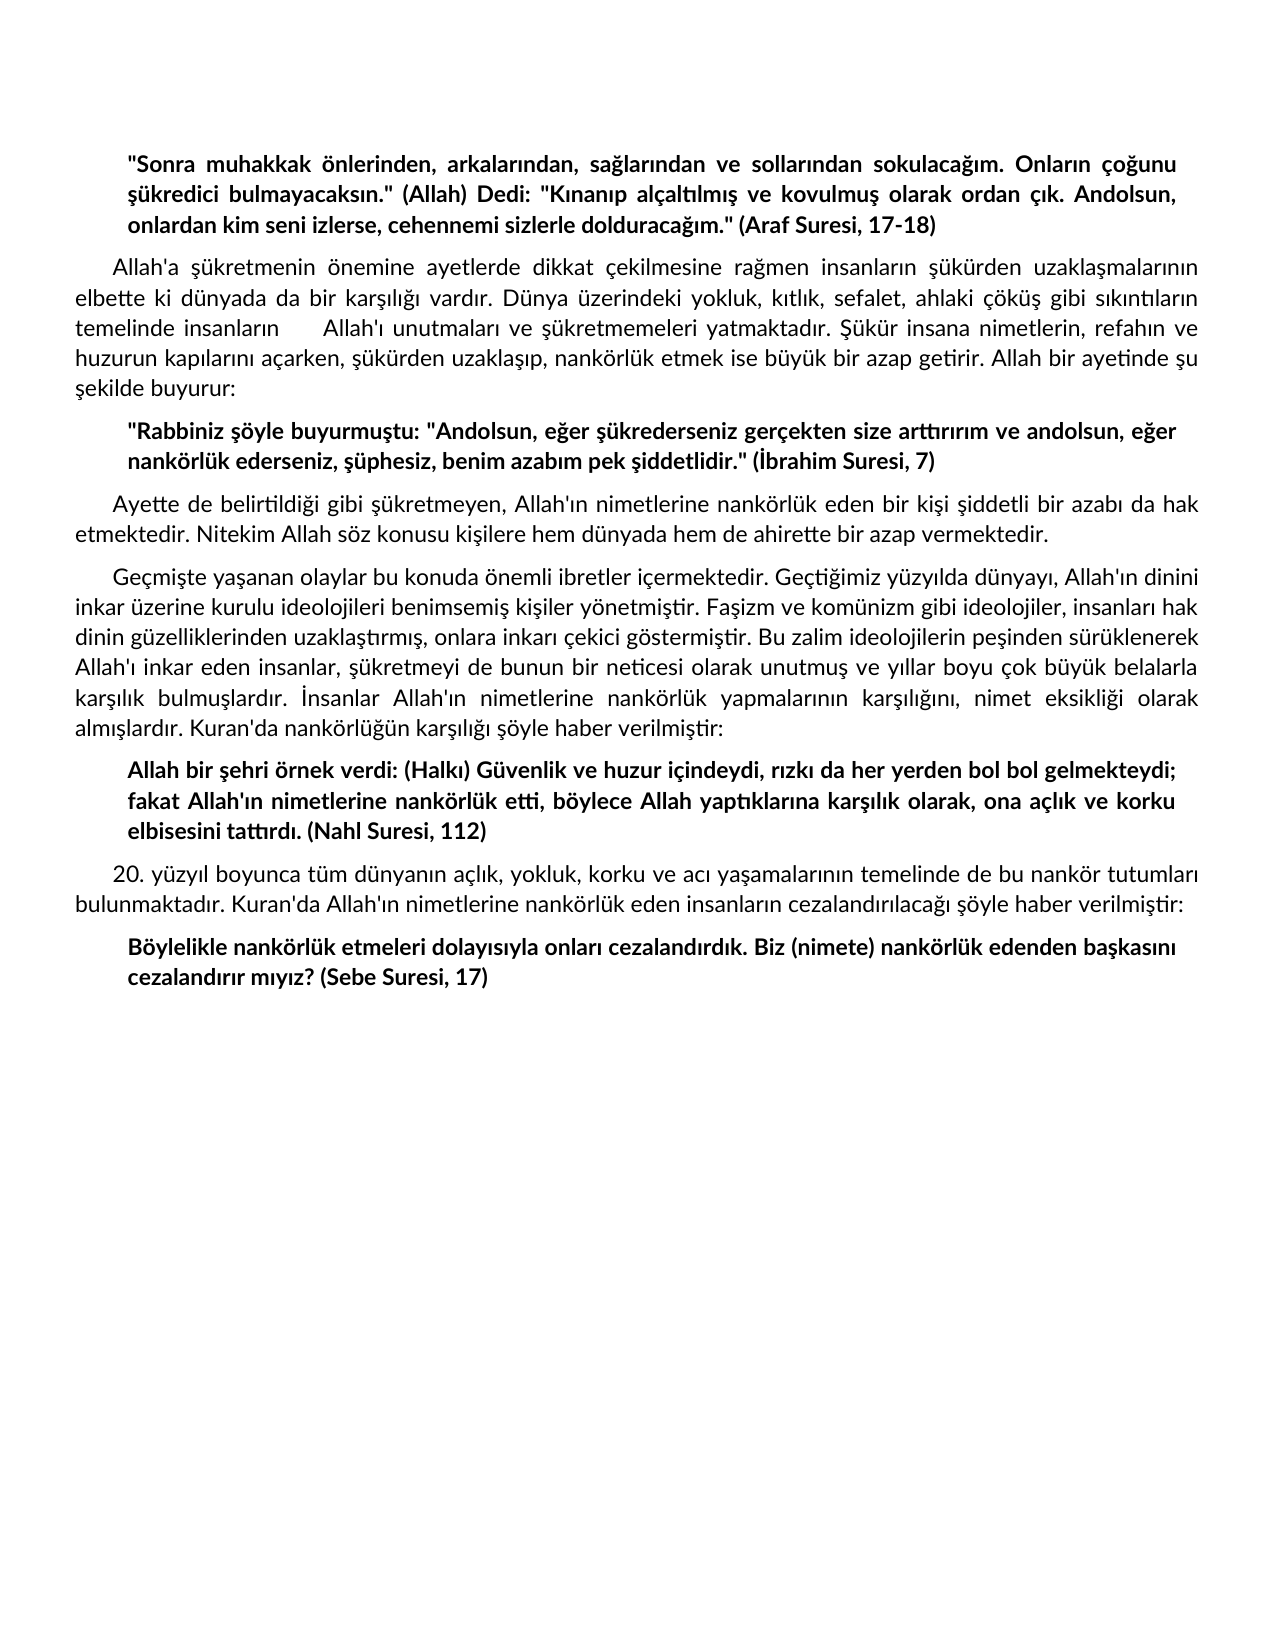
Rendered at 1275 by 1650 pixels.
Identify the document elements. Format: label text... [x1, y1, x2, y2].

text 20. yüzyıl boyunca tüm dünyanın açlık, yokluk, korku ve acı yaşamalarının temelinde de bu nankör tutumları bulunmaktadır. Kuran'da Allah'ın nimetlerine nankörlük eden insanların cezalandırılacağı şöyle haber verilmiştir: [75, 859, 1200, 917]
text Böylelikle nankörlük etmeleri dolayısıyla onları cezalandırdık. Biz (nimete) nankörlük edenden başkasını cezalandırır mıyız? (Sebe Suresi, 17) [127, 932, 1177, 990]
text "Rabbiniz şöyle buyurmuştu: "Andolsun, eğer şükrederseniz gerçekten size arttırırım ve andolsun, eğer nankörlük ederseniz, şüphesiz, benim azabım pek şiddetlidir." (İbrahim Suresi, 7) [127, 417, 1177, 474]
text Allah'a şükretmenin önemine ayetlerde dikkat çekilmesine rağmen insanların şükürden uzaklaşmalarının elbette ki dünyada da bir karşılığı vardır. Dünya üzerindeki yokluk, kıtlık, sefalet, ahlaki çöküş gibi sıkıntıların temelinde insanların Allah'ı unutmaları ve şükretmemeleri yatmaktadır. Şükür insana nimetlerin, refahın ve huzurun kapılarını açarken, şükürden uzaklaşıp, nankörlük etmek ise büyük bir azap getirir. Allah bir ayetinde şu şekilde buyurur: [75, 253, 1200, 401]
text Geçmişte yaşanan olaylar bu konuda önemli ibretler içermektedir. Geçtiğimiz yüzyılda dünyayı, Allah'ın dinini inkar üzerine kurulu ideolojileri benimsemiş kişiler yönetmiştir. Faşizm ve komünizm gibi ideolojiler, insanları hak dinin güzelliklerinden uzaklaştırmış, onlara inkarı çekici göstermiştir. Bu zalim ideolojilerin peşinden sürüklenerek Allah'ı inkar eden insanlar, şükretmeyi de bunun bir neticesi olarak unutmuş ve yıllar boyu çok büyük belalarla karşılık bulmuşlardır. İnsanlar Allah'ın nimetlerine nankörlük yapmalarının karşılığını, nimet eksikliği olarak almışlardır. Kuran'da nankörlüğün karşılığı şöyle haber verilmiştir: [75, 562, 1200, 741]
text Allah bir şehri örnek verdi: (Halkı) Güvenlik ve huzur içindeydi, rızkı da her yerden bol bol gelmekteydi; fakat Allah'ın nimetlerine nankörlük etti, böylece Allah yaptıklarına karşılık olarak, ona açlık ve korku elbisesini tattırdı. (Nahl Suresi, 112) [127, 756, 1177, 844]
text Ayette de belirtildiği gibi şükretmeyen, Allah'ın nimetlerine nankörlük eden bir kişi şiddetli bir azabı da hak etmektedir. Nitekim Allah söz konusu kişilere hem dünyada hem de ahirette bir azap vermektedir. [75, 489, 1200, 547]
text "Sonra muhakkak önlerinden, arkalarından, sağlarından ve sollarından sokulacağım. Onların çoğunu şükredici bulmayacaksın." (Allah) Dedi: "Kınanıp alçaltılmış ve kovulmuş olarak ordan çık. Andolsun, onlardan kim seni izlerse, cehennemi sizlerle dolduracağım." (Araf Suresi, 17-18) [127, 150, 1177, 238]
